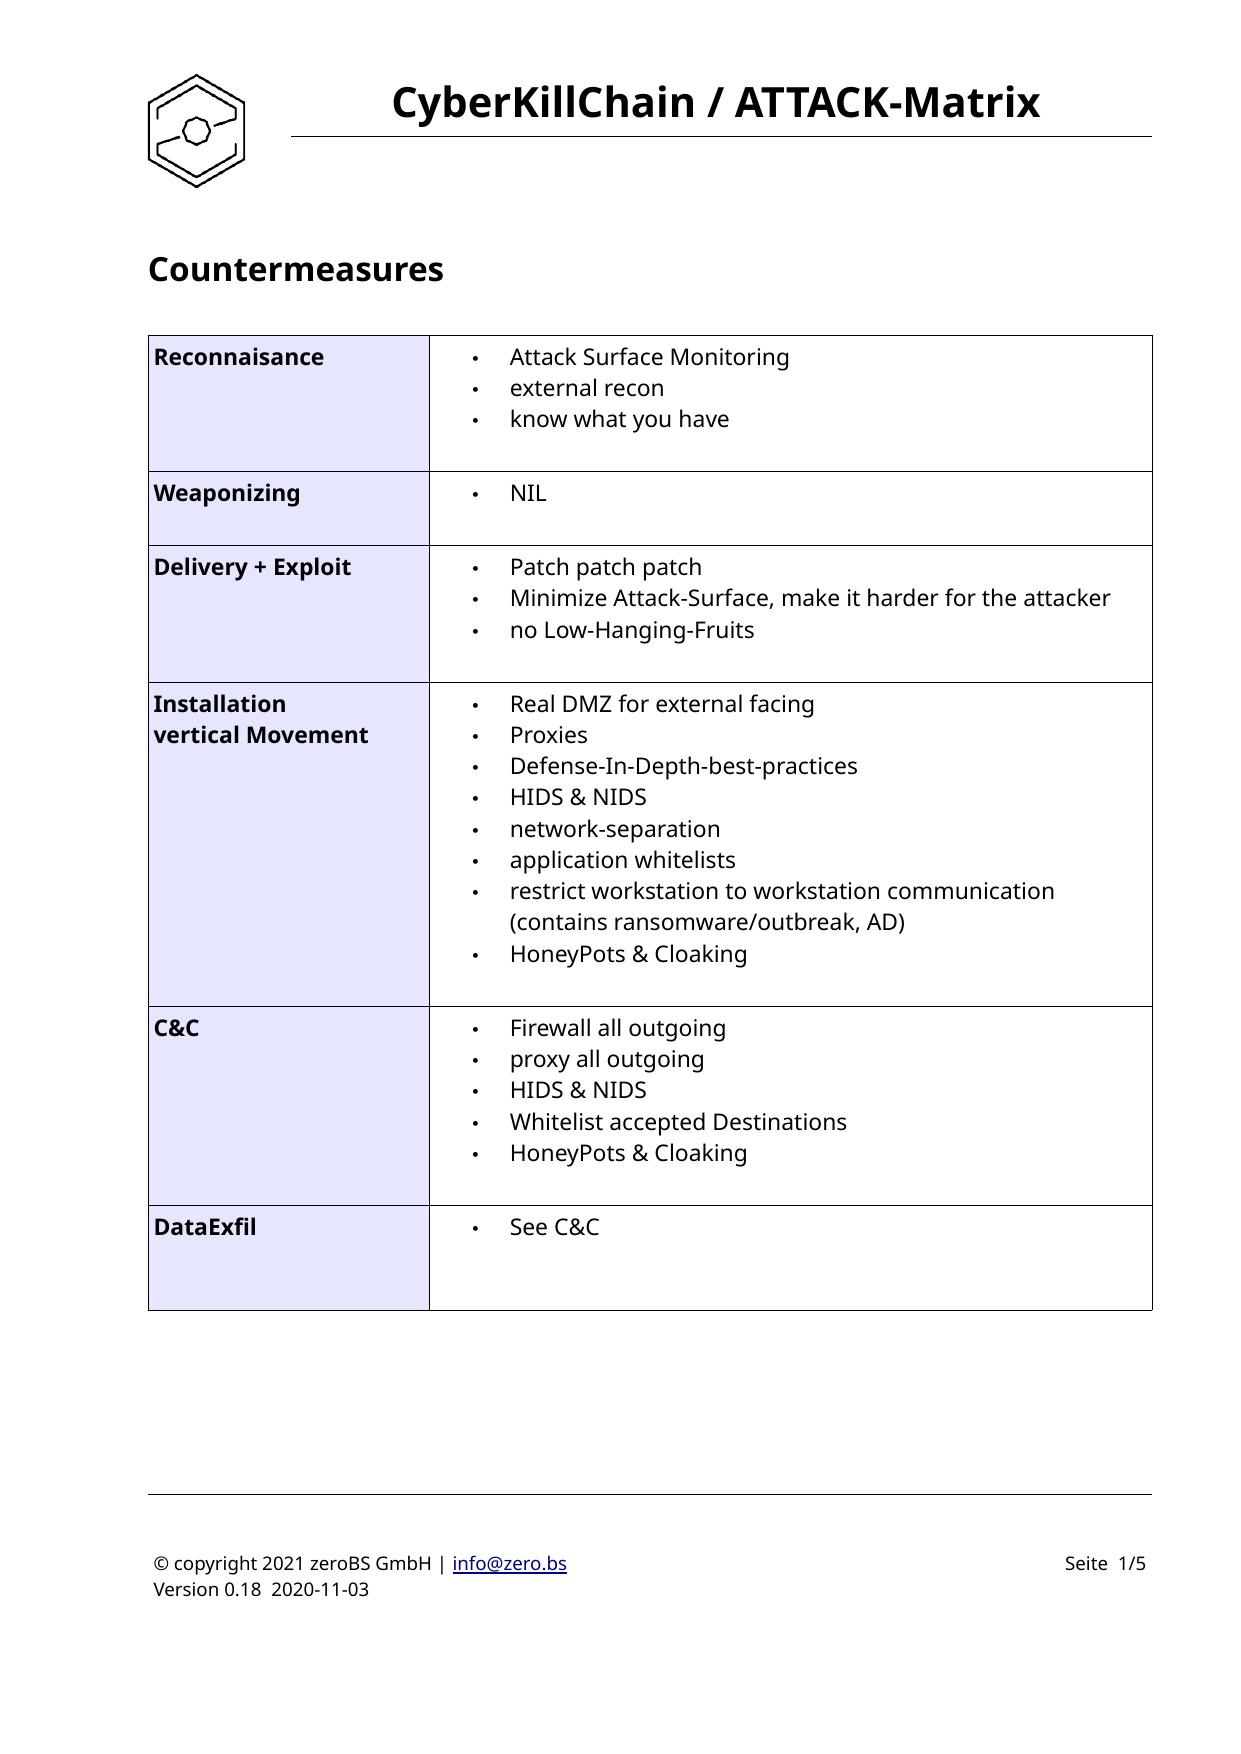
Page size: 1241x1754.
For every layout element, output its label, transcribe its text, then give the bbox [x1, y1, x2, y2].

table_cell Installation vertical Movement [149, 683, 429, 1006]
table_cell Firewall all outgoing proxy all outgoing HIDS & NIDS Whitelist accepted Destinations HoneyPots & Cloaking [430, 1007, 1152, 1205]
table_cell NIL [430, 472, 1152, 545]
table_cell Real DMZ for external facing Proxies Defense-In-Depth-best-practices HIDS & NIDS network-separation application whitelists restrict workstation to workstation communication (contains ransomware/outbreak, AD) HoneyPots & Cloaking [430, 683, 1152, 1006]
subtitle Countermeasures [148, 245, 1152, 291]
table_header Reconnaisance [149, 336, 429, 471]
table_cell Weaponizing [149, 472, 429, 545]
table_cell C&C [149, 1007, 429, 1205]
table_cell Delivery + Exploit [149, 546, 429, 682]
table_header Attack Surface Monitoring external recon know what you have [430, 336, 1152, 471]
table_cell DataExfil [149, 1206, 429, 1310]
table_cell See C&C [430, 1206, 1152, 1310]
picture [147, 73, 246, 188]
table_cell Patch patch patch Minimize Attack-Surface, make it harder for the attacker no Low-Hanging-Fruits [430, 546, 1152, 682]
